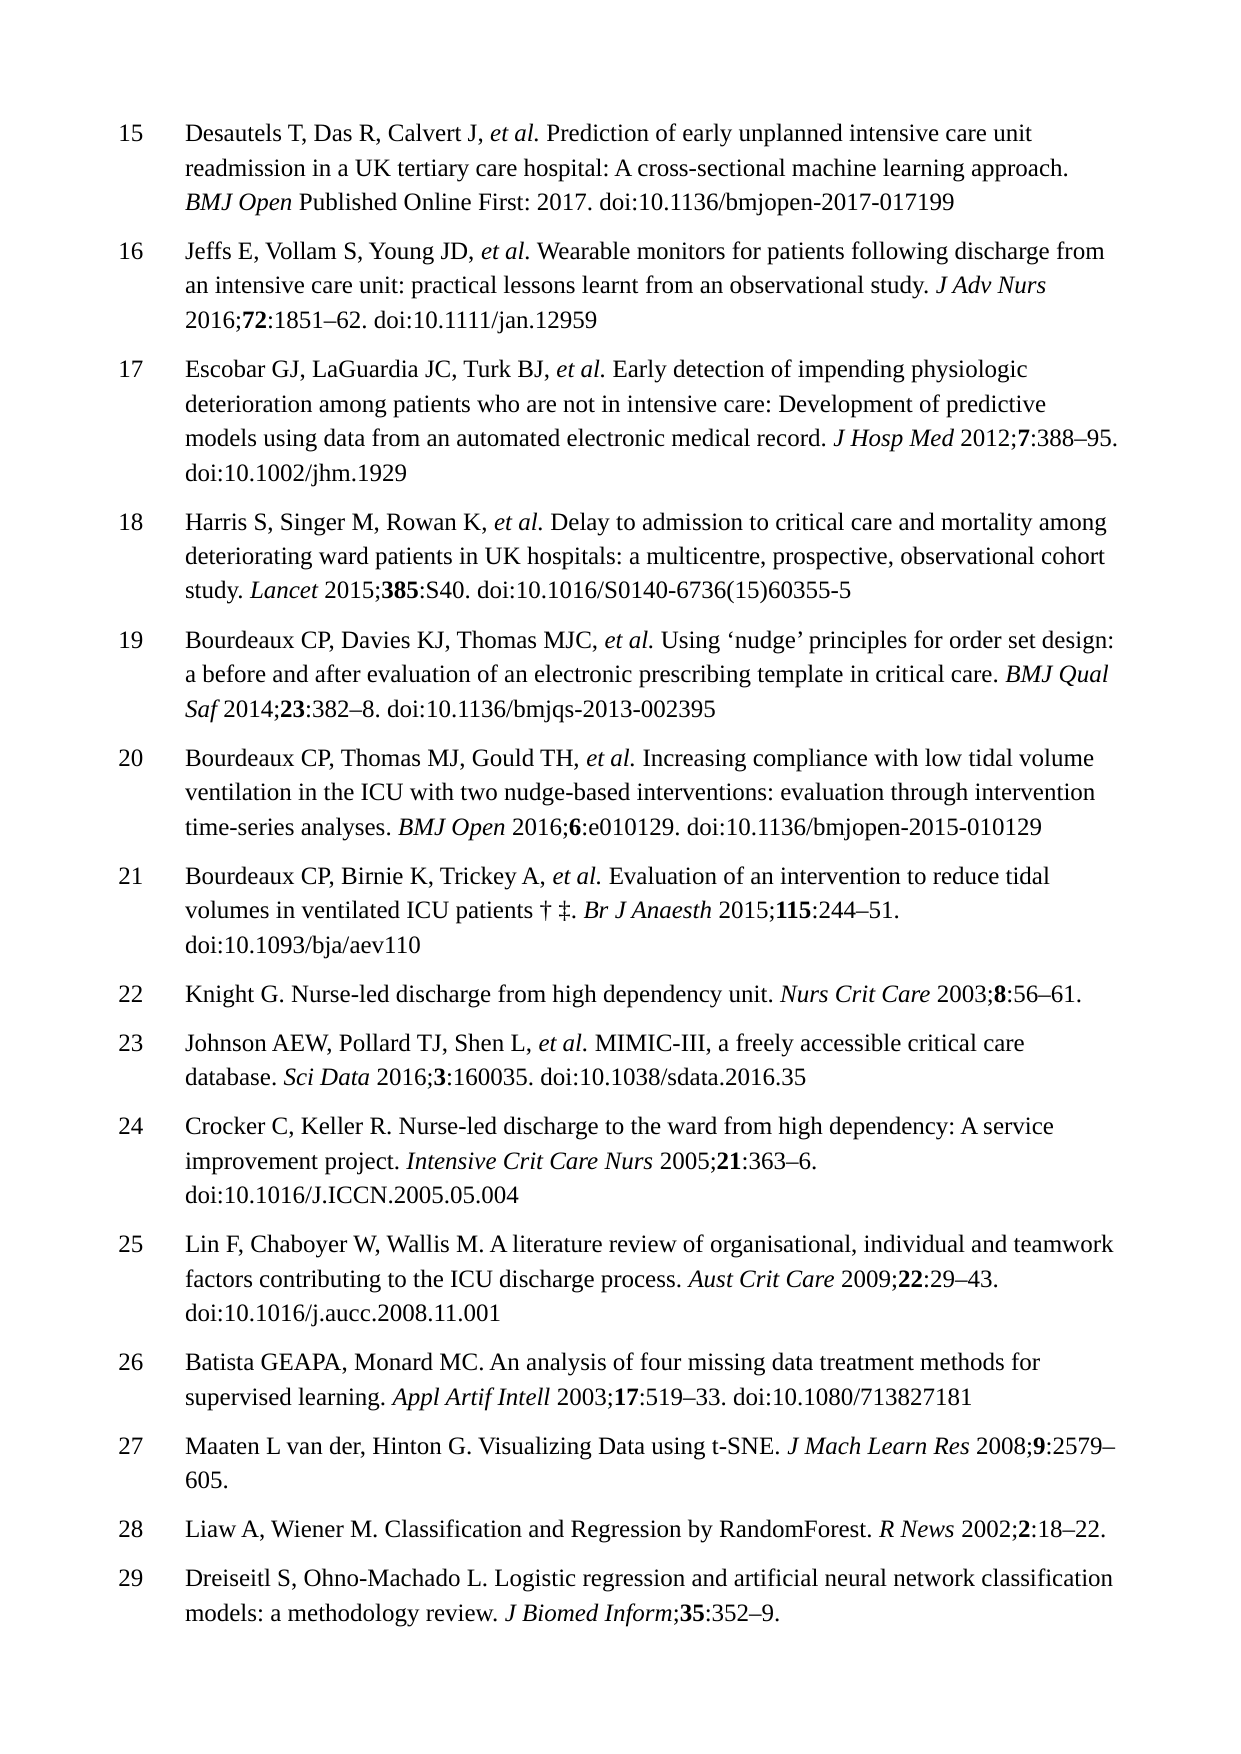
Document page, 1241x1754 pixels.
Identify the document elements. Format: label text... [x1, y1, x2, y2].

text 24 Crocker C, Keller R. Nurse-led discharge to the ward from high dependency: A service improvement project. Intensive Crit Care Nurs 2005;21:363–6. doi:10.1016/J.ICCN.2005.05.004 [118, 1111, 1122, 1209]
text 18 Harris S, Singer M, Rowan K, et al. Delay to admission to critical care and mortality among deteriorating ward patients in UK hospitals: a multicentre, prospective, observational cohort study. Lancet 2015;385:S40. doi:10.1016/S0140-6736(15)60355-5 [118, 507, 1122, 604]
text 17 Escobar GJ, LaGuardia JC, Turk BJ, et al. Early detection of impending physiologic deterioration among patients who are not in intensive care: Development of predictive models using data from an automated electronic medical record. J Hosp Med 2012;7:388–95. doi:10.1002/jhm.1929 [118, 354, 1122, 486]
text 20 Bourdeaux CP, Thomas MJ, Gould TH, et al. Increasing compliance with low tidal volume ventilation in the ICU with two nudge-based interventions: evaluation through intervention time-series analyses. BMJ Open 2016;6:e010129. doi:10.1136/bmjopen-2015-010129 [118, 743, 1122, 840]
text 27 Maaten L van der, Hinton G. Visualizing Data using t-SNE. J Mach Learn Res 2008;9:2579–605. [118, 1431, 1122, 1494]
text 28 Liaw A, Wiener M. Classification and Regression by RandomForest. R News 2002;2:18–22. [118, 1514, 1122, 1543]
text 21 Bourdeaux CP, Birnie K, Trickey A, et al. Evaluation of an intervention to reduce tidal volumes in ventilated ICU patients † ‡. Br J Anaesth 2015;115:244–51. doi:10.1093/bja/aev110 [118, 861, 1122, 958]
text 25 Lin F, Chaboyer W, Wallis M. A literature review of organisational, individual and teamwork factors contributing to the ICU discharge process. Aust Crit Care 2009;22:29–43. doi:10.1016/j.aucc.2008.11.001 [118, 1229, 1122, 1327]
text 15 Desautels T, Das R, Calvert J, et al. Prediction of early unplanned intensive care unit readmission in a UK tertiary care hospital: A cross-sectional machine learning approach. BMJ Open Published Online First: 2017. doi:10.1136/bmjopen-2017-017199 [118, 118, 1122, 216]
text 26 Batista GEAPA, Monard MC. An analysis of four missing data treatment methods for supervised learning. Appl Artif Intell 2003;17:519–33. doi:10.1080/713827181 [118, 1347, 1122, 1411]
text 16 Jeffs E, Vollam S, Young JD, et al. Wearable monitors for patients following discharge from an intensive care unit: practical lessons learnt from an observational study. J Adv Nurs 2016;72:1851–62. doi:10.1111/jan.12959 [118, 236, 1122, 334]
text 29 Dreiseitl S, Ohno-Machado L. Logistic regression and artificial neural network classification models: a methodology review. J Biomed Inform;35:352–9. [118, 1563, 1122, 1627]
text 23 Johnson AEW, Pollard TJ, Shen L, et al. MIMIC-III, a freely accessible critical care database. Sci Data 2016;3:160035. doi:10.1038/sdata.2016.35 [118, 1028, 1122, 1091]
text 22 Knight G. Nurse-led discharge from high dependency unit. Nurs Crit Care 2003;8:56–61. [118, 979, 1122, 1007]
text 19 Bourdeaux CP, Davies KJ, Thomas MJC, et al. Using ‘nudge’ principles for order set design: a before and after evaluation of an electronic prescribing template in critical care. BMJ Qual Saf 2014;23:382–8. doi:10.1136/bmjqs-2013-002395 [118, 625, 1122, 722]
